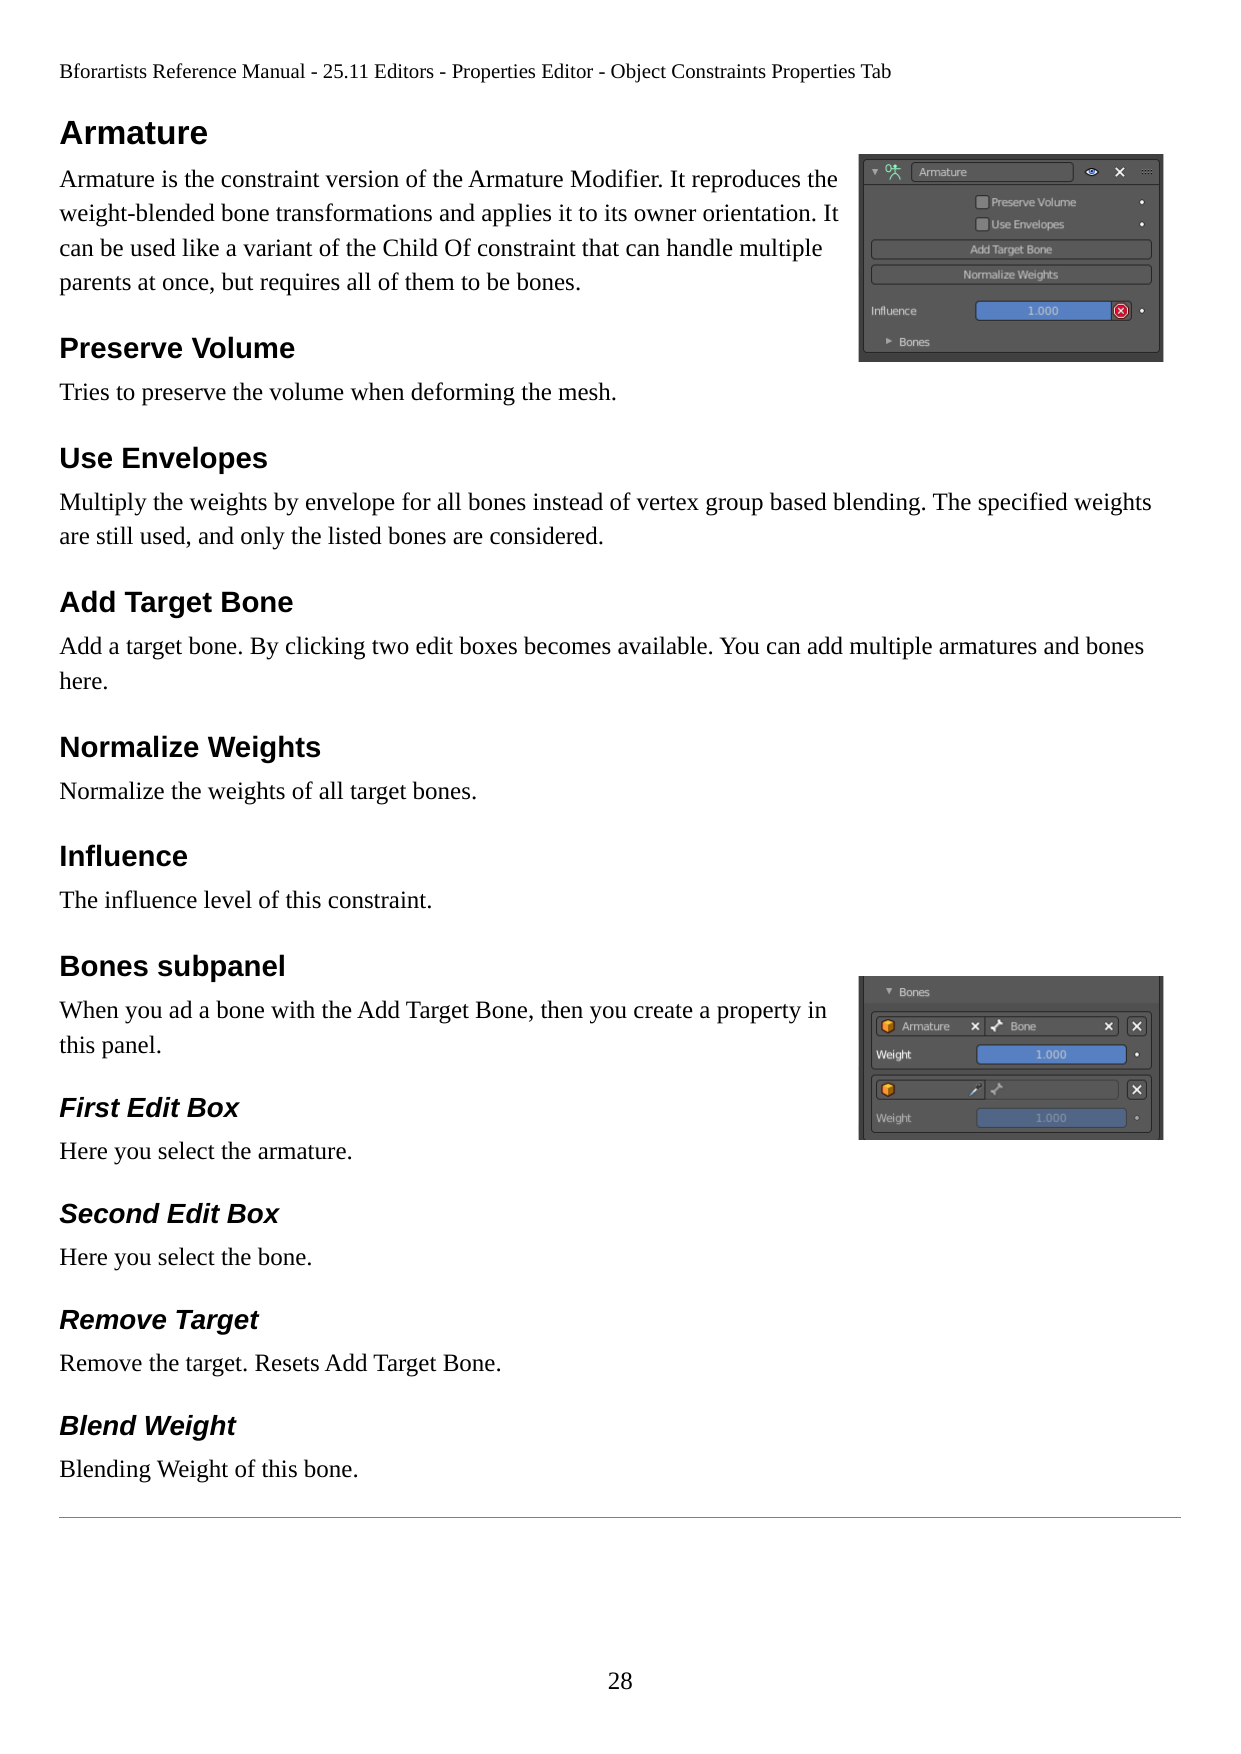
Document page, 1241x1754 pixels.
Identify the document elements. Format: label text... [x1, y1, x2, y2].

subtitle Influence [59, 839, 1181, 873]
text Multiply the weights by envelope for all bones instead of vertex group based blending. The specified weights are still used, and only the listed bones are considered. [59, 487, 1181, 550]
picture [858, 976, 1164, 1140]
subtitle Armature [59, 113, 1181, 151]
subtitle Preserve Volume [59, 331, 1181, 364]
text Tries to preserve the volume when deforming the mesh. [59, 377, 1181, 406]
text Here you select the armature. [59, 1136, 1181, 1165]
subtitle Blend Weight [59, 1409, 1181, 1441]
text Armature is the constraint version of the Armature Modifier. It reproduces the weight-blended bone transformations and applies it to its owner orientation. It can be used like a variant of the Child Of constraint that can handle multiple parents at once, but requires all of them to be bones. [59, 164, 858, 296]
text When you ad a bone with the Add Target Bone, then you create a property in this panel. [59, 996, 858, 1059]
text The influence level of this constraint. [59, 886, 1181, 914]
subtitle Bones subpanel [59, 949, 1181, 983]
subtitle [1164, 1092, 1181, 1123]
subtitle Add Target Bone [59, 585, 1181, 619]
text Normalize the weights of all target bones. [59, 776, 1181, 804]
text Remove the target. Resets Add Target Bone. [59, 1348, 1181, 1377]
subtitle First Edit Box [59, 1092, 858, 1123]
subtitle Second Edit Box [59, 1197, 1181, 1229]
text Blending Weight of this bone. [59, 1454, 1181, 1482]
subtitle Use Envelopes [59, 441, 1181, 474]
text Add a target bone. By clicking two edit boxes becomes available. You can add multiple armatures and bones here. [59, 631, 1181, 694]
picture [858, 154, 1164, 362]
subtitle Normalize Weights [59, 729, 1181, 763]
text Here you select the bone. [59, 1242, 1181, 1271]
subtitle Remove Target [59, 1303, 1181, 1335]
